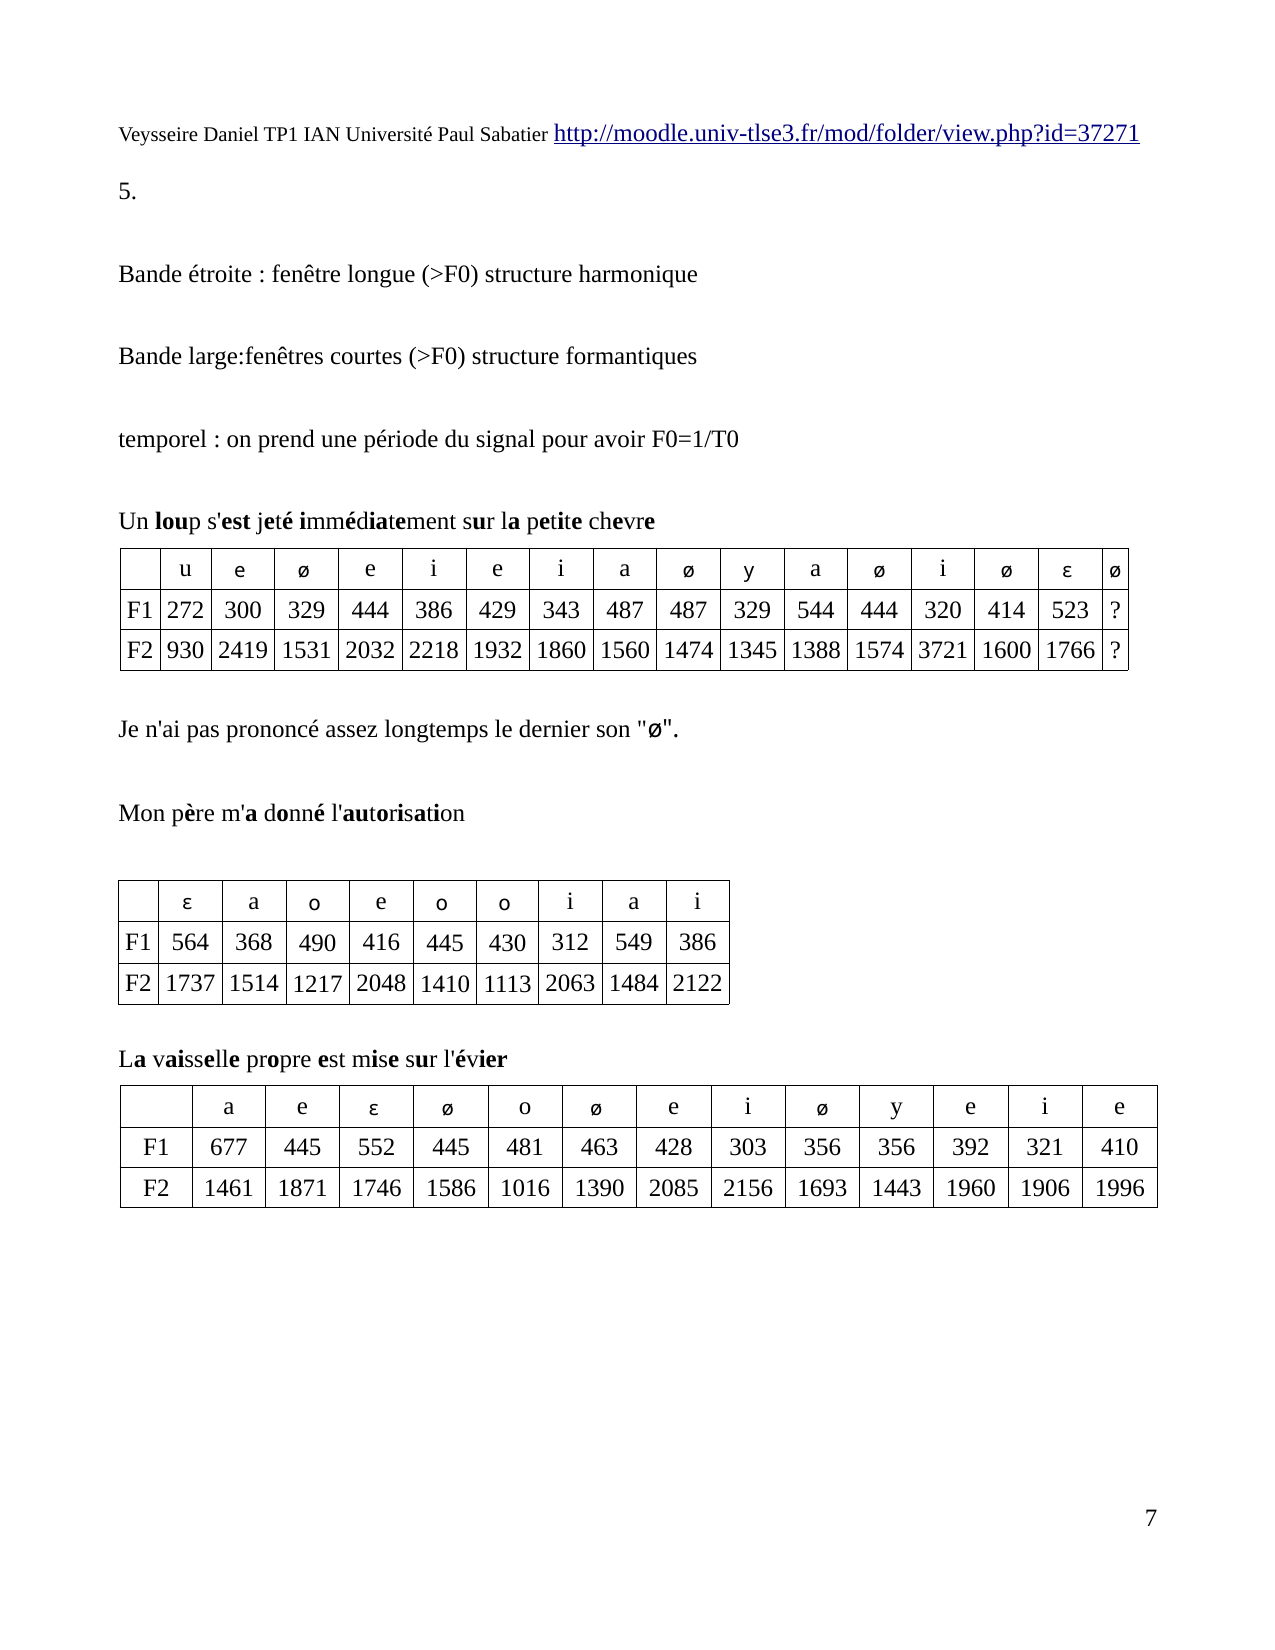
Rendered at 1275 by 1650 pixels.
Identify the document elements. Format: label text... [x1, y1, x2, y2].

table_header ø [786, 1086, 859, 1127]
table_header i [403, 549, 466, 589]
table_cell 2218 [403, 630, 466, 669]
table_header i [667, 881, 729, 921]
table_cell F1 [119, 922, 158, 963]
text Je n'ai pas prononcé assez longtemps le dernier son "ø". [118, 711, 1157, 745]
table_cell 444 [848, 590, 911, 629]
table_cell 1560 [594, 630, 656, 669]
table_cell 487 [657, 590, 720, 629]
table_cell 1461 [193, 1168, 265, 1207]
table_cell 1860 [530, 630, 593, 669]
table_cell 2419 [212, 630, 274, 669]
text Un loup s'est jeté immédiatement sur la petite chevre [118, 506, 1157, 535]
table_cell 3721 [912, 630, 974, 669]
table_cell 1737 [159, 964, 222, 1004]
table_cell 312 [539, 922, 602, 963]
table_cell 490 [287, 922, 349, 963]
table_cell 1693 [786, 1168, 859, 1207]
table_cell 523 [1039, 590, 1102, 629]
table_cell F2 [121, 630, 160, 669]
table_cell 1766 [1039, 630, 1102, 669]
table_cell 2048 [350, 964, 413, 1004]
table_cell 1871 [266, 1168, 339, 1207]
table_cell 300 [212, 590, 274, 629]
table_cell ? [1103, 630, 1128, 669]
table_header [119, 881, 158, 921]
table_cell 1388 [785, 630, 847, 669]
table_header a [603, 881, 666, 921]
table_header o [414, 881, 476, 921]
table_cell 445 [414, 922, 476, 963]
table_header e [467, 549, 529, 589]
table_header e [350, 881, 413, 921]
table_header e [934, 1086, 1008, 1127]
table_cell 1514 [223, 964, 286, 1004]
table_cell 429 [467, 590, 529, 629]
table_cell 1960 [934, 1168, 1008, 1207]
table_header ø [848, 549, 911, 589]
table_header e [212, 549, 274, 589]
table_cell 1996 [1083, 1168, 1157, 1207]
text temporel : on prend une période du signal pour avoir F0=1/T0 [118, 424, 1157, 453]
table_cell 445 [414, 1128, 488, 1167]
table_cell 2063 [539, 964, 602, 1004]
table_header a [193, 1086, 265, 1127]
table_cell 1016 [489, 1168, 562, 1207]
table_cell 1484 [603, 964, 666, 1004]
table_header [121, 1086, 192, 1127]
table_header o [287, 881, 349, 921]
table_cell 1586 [414, 1168, 488, 1207]
table_cell 2085 [637, 1168, 711, 1207]
table_cell 1345 [721, 630, 784, 669]
table_cell ? [1103, 590, 1128, 629]
table_header e [339, 549, 402, 589]
table_cell 1746 [340, 1168, 413, 1207]
table_header u [161, 549, 211, 589]
table_cell 1113 [477, 964, 538, 1004]
table_cell 445 [266, 1128, 339, 1167]
table_header ø [563, 1086, 636, 1127]
table_cell F1 [121, 1128, 192, 1167]
table_header i [912, 549, 974, 589]
table_header ø [414, 1086, 488, 1127]
table_cell F1 [121, 590, 160, 629]
table_cell 386 [403, 590, 466, 629]
table_cell 1410 [414, 964, 476, 1004]
table_cell 463 [563, 1128, 636, 1167]
table_cell 356 [786, 1128, 859, 1167]
table_cell 356 [860, 1128, 933, 1167]
table_header a [785, 549, 847, 589]
table_cell 2156 [712, 1168, 785, 1207]
table_cell 329 [275, 590, 338, 629]
table_cell 1574 [848, 630, 911, 669]
table_header y [860, 1086, 933, 1127]
table_cell 303 [712, 1128, 785, 1167]
table_cell 2122 [667, 964, 729, 1004]
table_header i [530, 549, 593, 589]
table_cell 481 [489, 1128, 562, 1167]
table_header y [721, 549, 784, 589]
table_header ø [275, 549, 338, 589]
table_header ø [657, 549, 720, 589]
table_header ɛ [1039, 549, 1102, 589]
table_header ø [1103, 549, 1128, 589]
table_cell 1474 [657, 630, 720, 669]
table_header e [637, 1086, 711, 1127]
table_cell 677 [193, 1128, 265, 1167]
table_header ɛ [159, 881, 222, 921]
text 5. [118, 176, 1157, 205]
table_cell 321 [1009, 1128, 1082, 1167]
table_header i [712, 1086, 785, 1127]
table_cell 1390 [563, 1168, 636, 1207]
table_cell 564 [159, 922, 222, 963]
table_cell 552 [340, 1128, 413, 1167]
table_cell F2 [119, 964, 158, 1004]
table_cell 386 [667, 922, 729, 963]
table_header i [1009, 1086, 1082, 1127]
table_cell 1600 [975, 630, 1038, 669]
table_cell 414 [975, 590, 1038, 629]
table_cell 1906 [1009, 1168, 1082, 1207]
text Bande large:fenêtres courtes (>F0) structure formantiques [118, 341, 1157, 370]
table_cell 343 [530, 590, 593, 629]
table_cell 320 [912, 590, 974, 629]
table_cell 392 [934, 1128, 1008, 1167]
table_header ø [975, 549, 1038, 589]
table_cell 487 [594, 590, 656, 629]
table_cell 1443 [860, 1168, 933, 1207]
table_header o [477, 881, 538, 921]
table_header a [223, 881, 286, 921]
table_cell 544 [785, 590, 847, 629]
table_cell 2032 [339, 630, 402, 669]
table_cell 430 [477, 922, 538, 963]
table_cell 444 [339, 590, 402, 629]
table_header ɛ [340, 1086, 413, 1127]
table_cell F2 [121, 1168, 192, 1207]
table_header [121, 549, 160, 589]
table_header e [266, 1086, 339, 1127]
text Mon père m'a donné l'autorisation [118, 798, 1157, 826]
table_header a [594, 549, 656, 589]
table_cell 410 [1083, 1128, 1157, 1167]
table_cell 272 [161, 590, 211, 629]
table_cell 368 [223, 922, 286, 963]
table_cell 329 [721, 590, 784, 629]
table_header i [539, 881, 602, 921]
table_cell 428 [637, 1128, 711, 1167]
table_cell 1531 [275, 630, 338, 669]
table_header o [489, 1086, 562, 1127]
table_cell 930 [161, 630, 211, 669]
text Bande étroite : fenêtre longue (>F0) structure harmonique [118, 259, 1157, 288]
table_cell 1217 [287, 964, 349, 1004]
text La vaisselle propre est mise sur l'évier [118, 1044, 1157, 1073]
table_cell 1932 [467, 630, 529, 669]
table_cell 549 [603, 922, 666, 963]
table_header e [1083, 1086, 1157, 1127]
table_cell 416 [350, 922, 413, 963]
